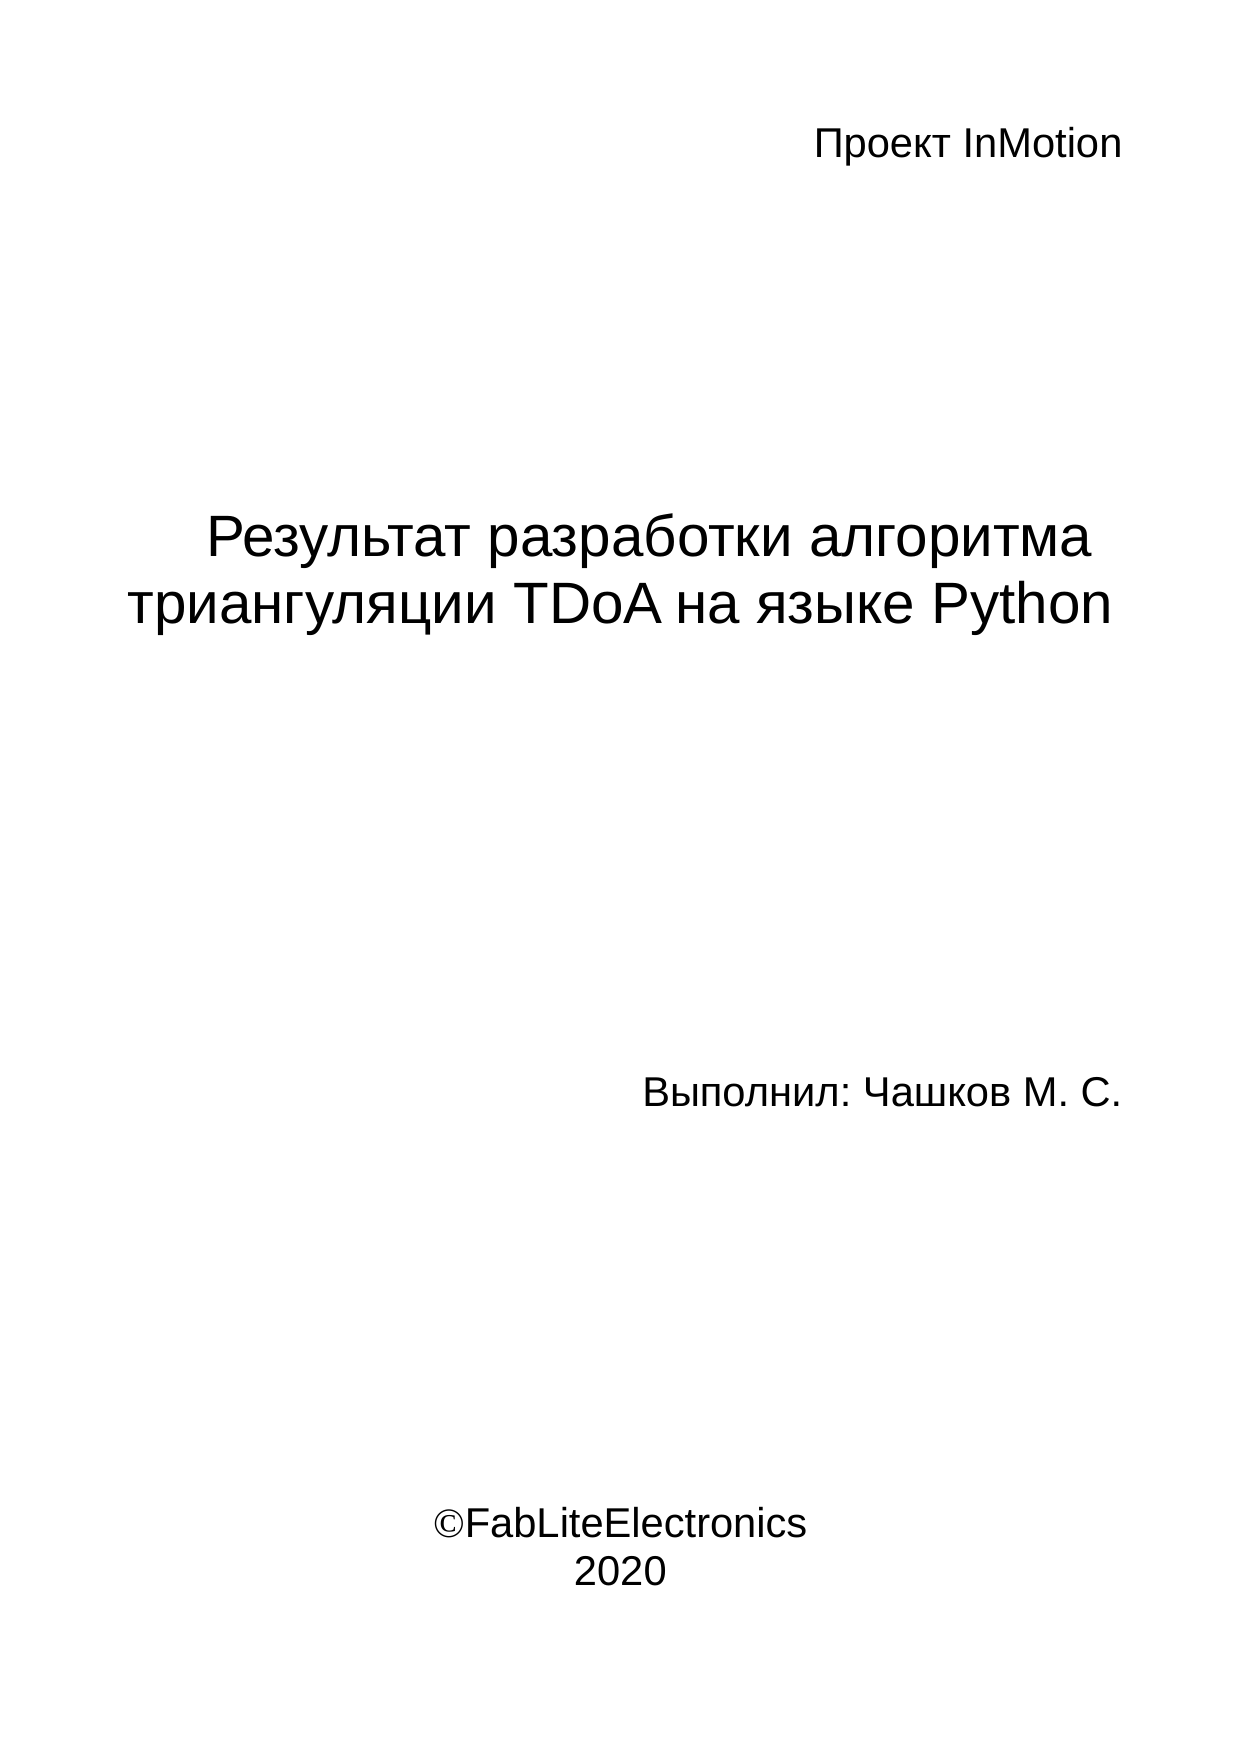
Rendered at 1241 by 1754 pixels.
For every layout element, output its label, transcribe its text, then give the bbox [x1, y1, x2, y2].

text Выполнил: Чашков М. С. [118, 1067, 1122, 1115]
text 2020 [118, 1546, 1122, 1594]
text Результат разработки алгоритма триангуляции TDoA на языке Python [118, 501, 1122, 636]
text ©FabLiteElectronics [118, 1498, 1122, 1546]
text Проект InMotion [118, 118, 1122, 166]
